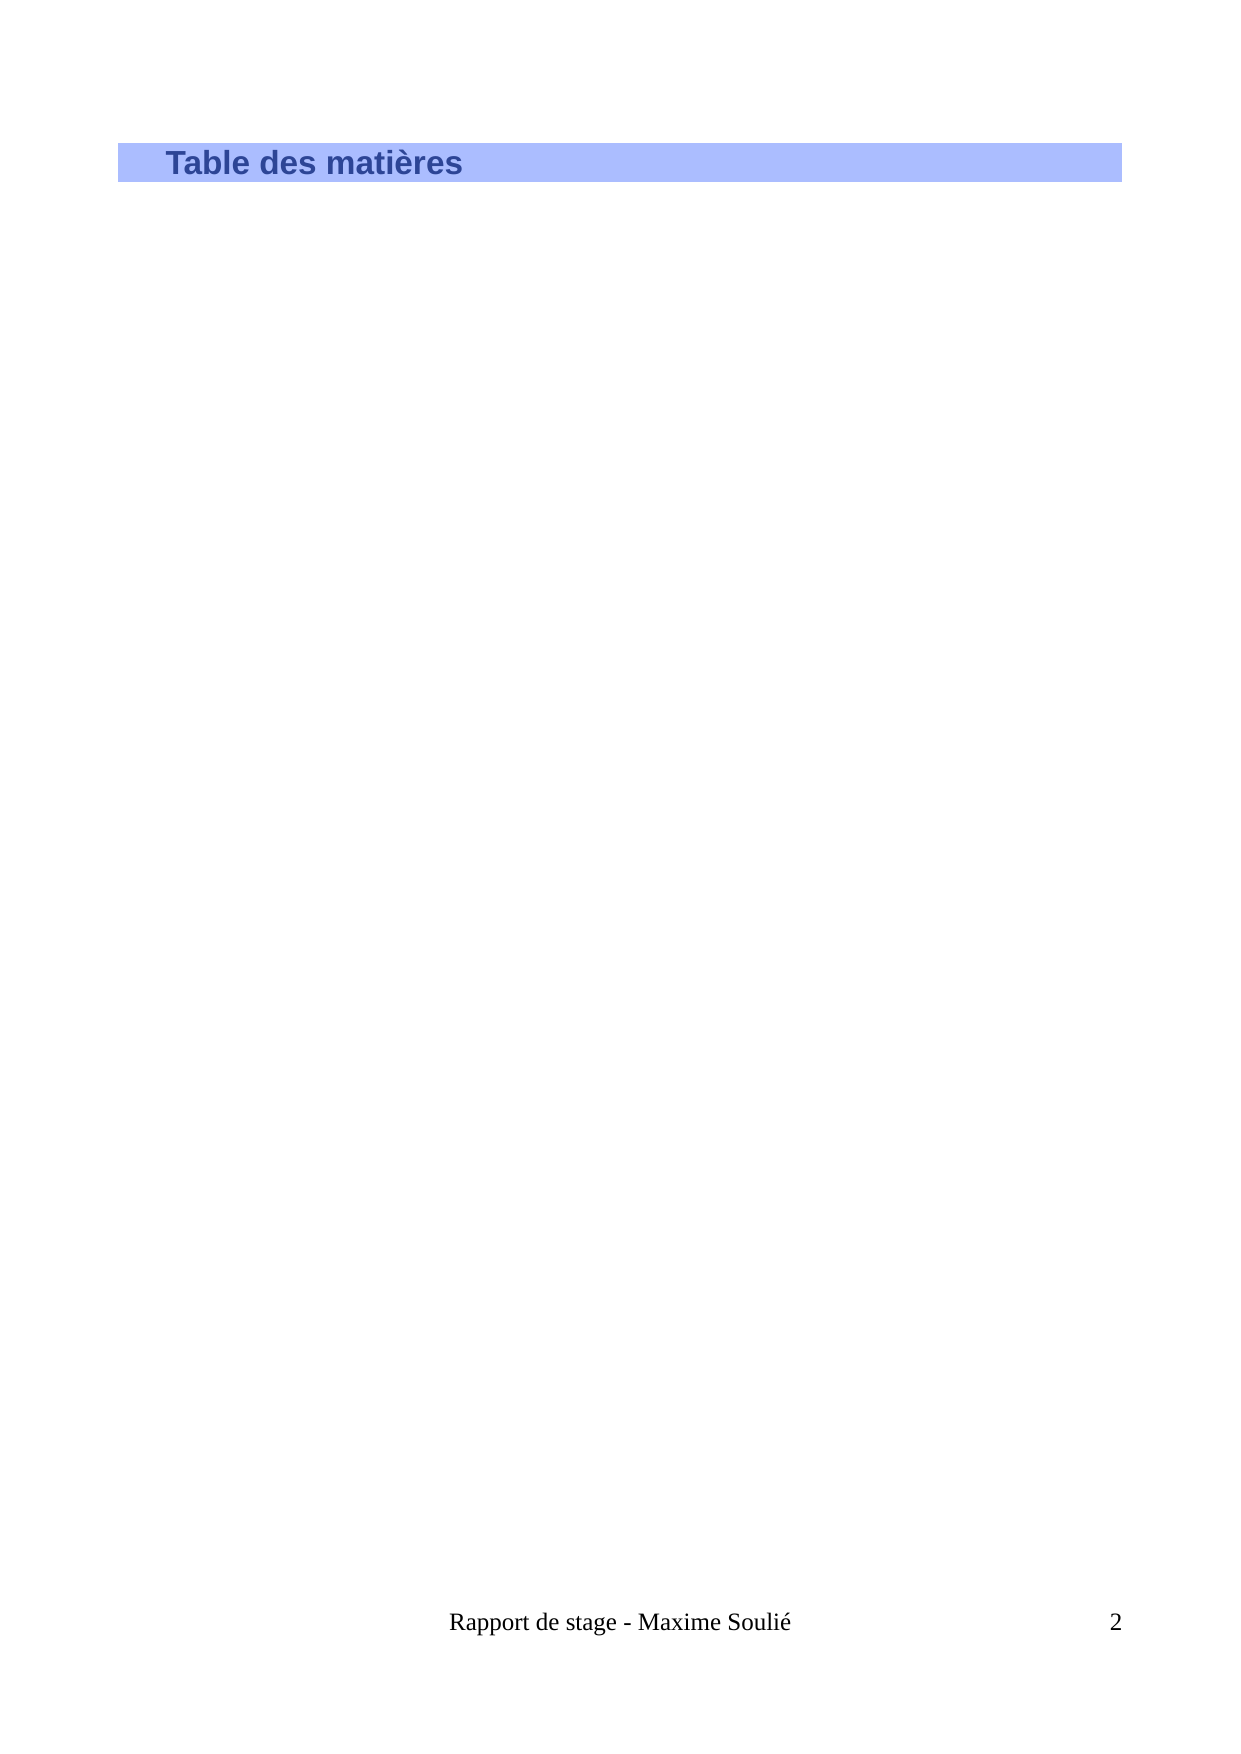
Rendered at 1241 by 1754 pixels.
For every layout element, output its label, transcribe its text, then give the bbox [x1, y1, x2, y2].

subtitle Table des matières [118, 143, 1122, 182]
